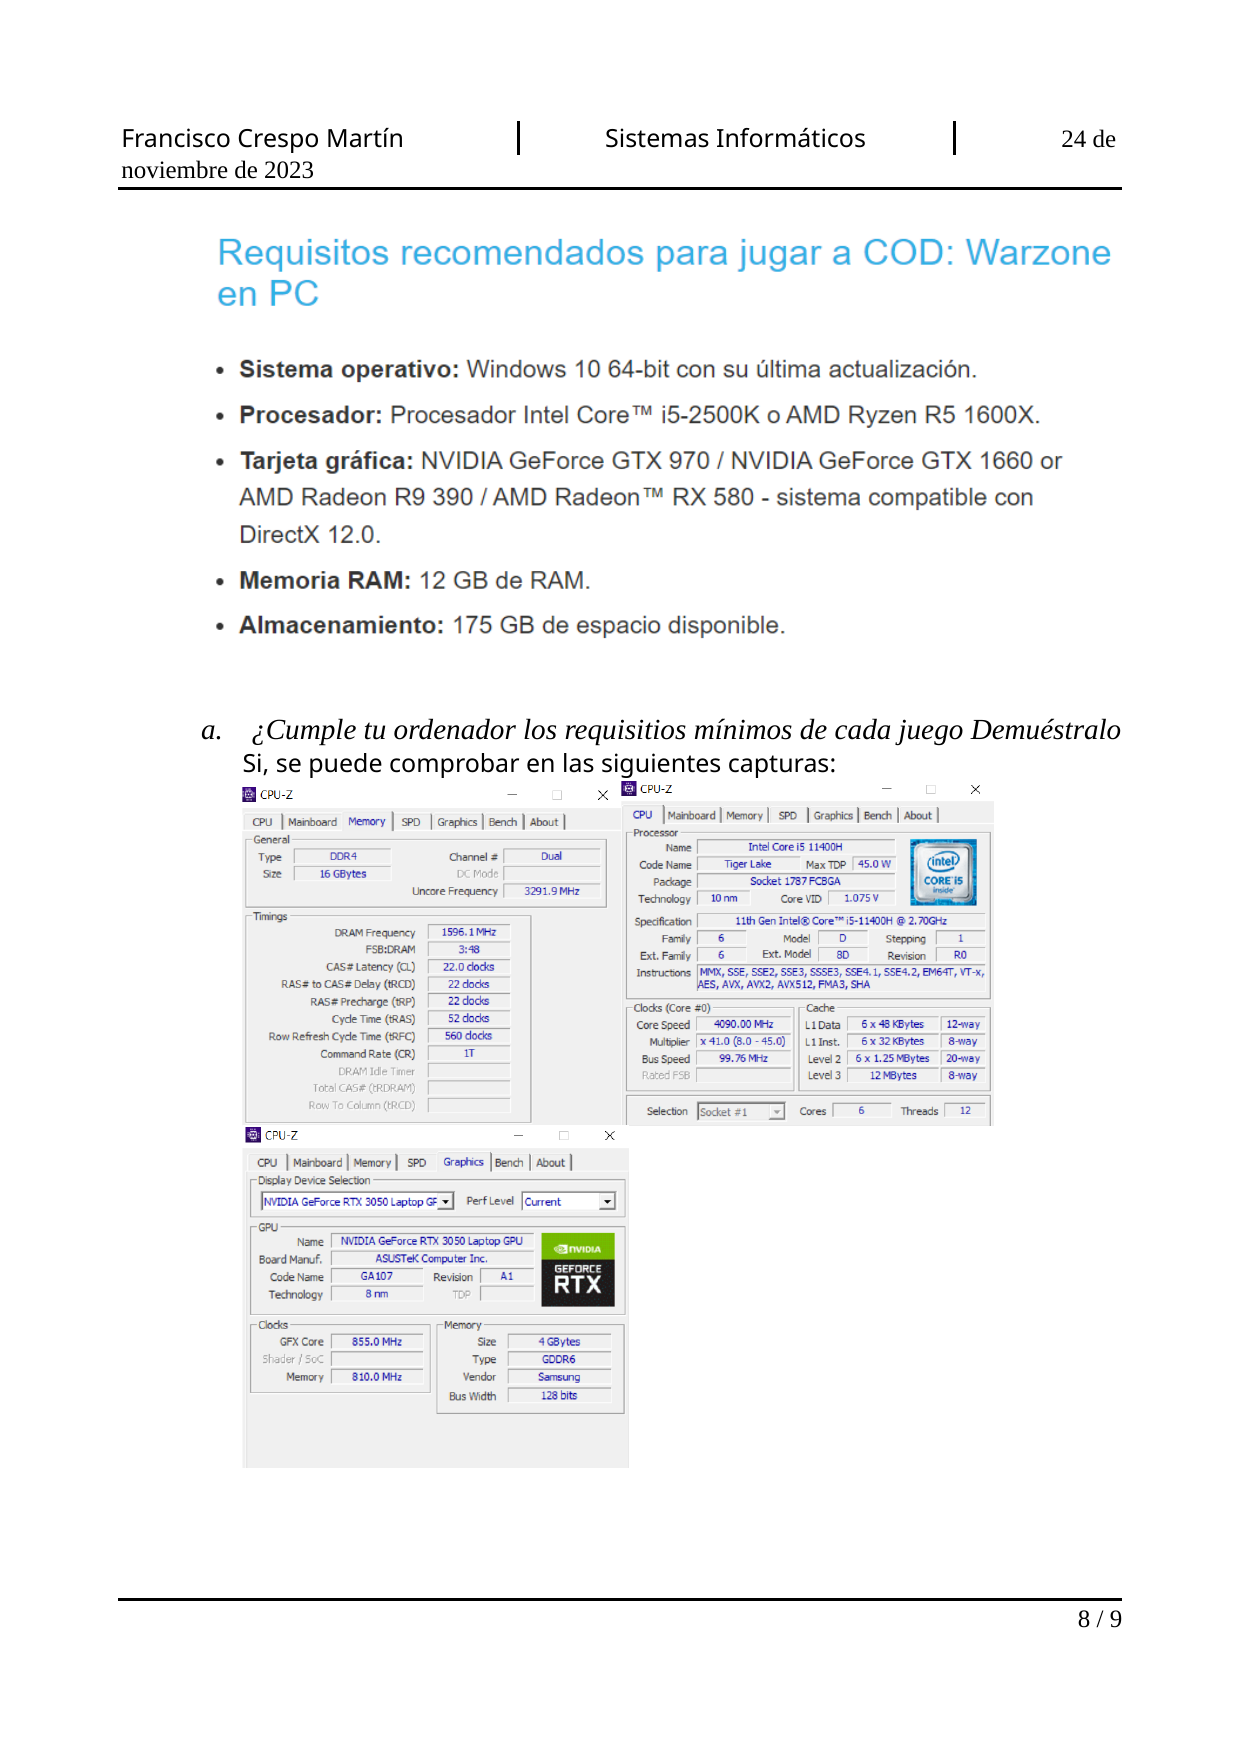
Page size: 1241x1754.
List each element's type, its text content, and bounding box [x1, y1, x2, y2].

picture [200, 219, 1123, 644]
picture [242, 779, 994, 1468]
subtitle Si, se puede comprobar en las siguientes capturas: [242, 745, 1122, 779]
subtitle ¿Cumple tu ordenador los requisitios mínimos de cada juego Demuéstralo [177, 712, 1122, 745]
